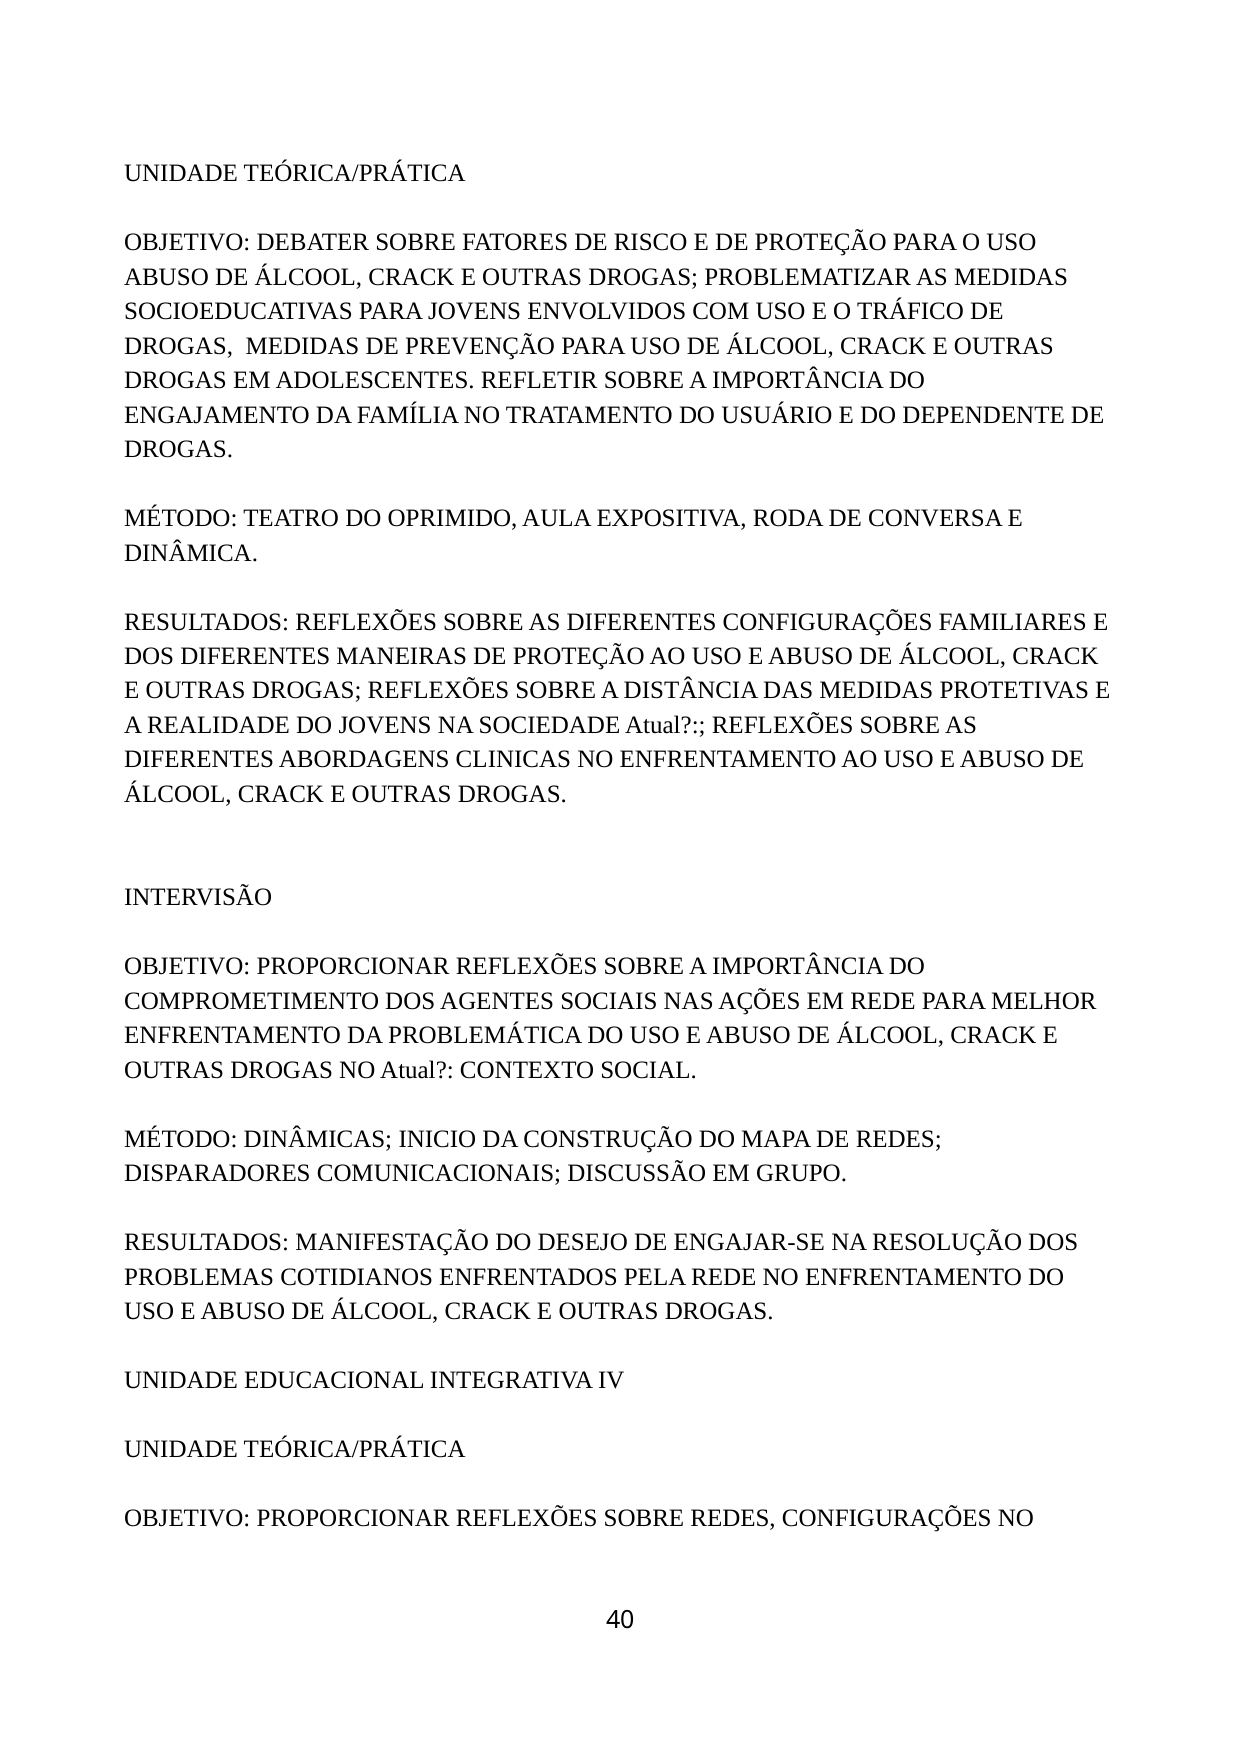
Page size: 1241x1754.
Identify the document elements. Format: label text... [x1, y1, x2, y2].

table_cell UNIDADE TEÓRICA/PRÁTICA OBJETIVO: DEBATER SOBRE FATORES DE RISCO E DE PROTEÇÃO PARA O USO ABUSO DE ÁLCOOL, CRACK E OUTRAS DROGAS; PROBLEMATIZAR AS MEDIDAS SOCIOEDUCATIVAS PARA JOVENS ENVOLVIDOS COM USO E O TRÁFICO DE DROGAS, MEDIDAS DE PREVENÇÃO PARA USO DE ÁLCOOL, CRACK E OUTRAS DROGAS EM ADOLESCENTES. REFLETIR SOBRE A IMPORTÂNCIA DO ENGAJAMENTO DA FAMÍLIA NO TRATAMENTO DO USUÁRIO E DO DEPENDENTE DE DROGAS. MÉTODO: TEATRO DO OPRIMIDO, AULA EXPOSITIVA, RODA DE CONVERSA E DINÂMICA. RESULTADOS: REFLEXÕES SOBRE AS DIFERENTES CONFIGURAÇÕES FAMILIARES E DOS DIFERENTES MANEIRAS DE PROTEÇÃO AO USO E ABUSO DE ÁLCOOL, CRACK E OUTRAS DROGAS; REFLEXÕES SOBRE A DISTÂNCIA DAS MEDIDAS PROTETIVAS E A REALIDADE DO JOVENS NA SOCIEDADE Atual?:; REFLEXÕES SOBRE AS DIFERENTES ABORDAGENS CLINICAS NO ENFRENTAMENTO AO USO E ABUSO DE ÁLCOOL, CRACK E OUTRAS DROGAS. INTERVISÃO OBJETIVO: PROPORCIONAR REFLEXÕES SOBRE A IMPORTÂNCIA DO COMPROMETIMENTO DOS AGENTES SOCIAIS NAS AÇÕES EM REDE PARA MELHOR ENFRENTAMENTO DA PROBLEMÁTICA DO USO E ABUSO DE ÁLCOOL, CRACK E OUTRAS DROGAS NO Atual?: CONTEXTO SOCIAL. MÉTODO: DINÂMICAS; INICIO DA CONSTRUÇÃO DO MAPA DE REDES; DISPARADORES COMUNICACIONAIS; DISCUSSÃO EM GRUPO. RESULTADOS: MANIFESTAÇÃO DO DESEJO DE ENGAJAR-SE NA RESOLUÇÃO DOS PROBLEMAS COTIDIANOS ENFRENTADOS PELA REDE NO ENFRENTAMENTO DO USO E ABUSO DE ÁLCOOL, CRACK E OUTRAS DROGAS. UNIDADE EDUCACIONAL INTEGRATIVA IV UNIDADE TEÓRICA/PRÁTICA OBJETIVO: PROPORCIONAR REFLEXÕES SOBRE REDES, CONFIGURAÇÕES NO [118, 118, 1122, 1537]
